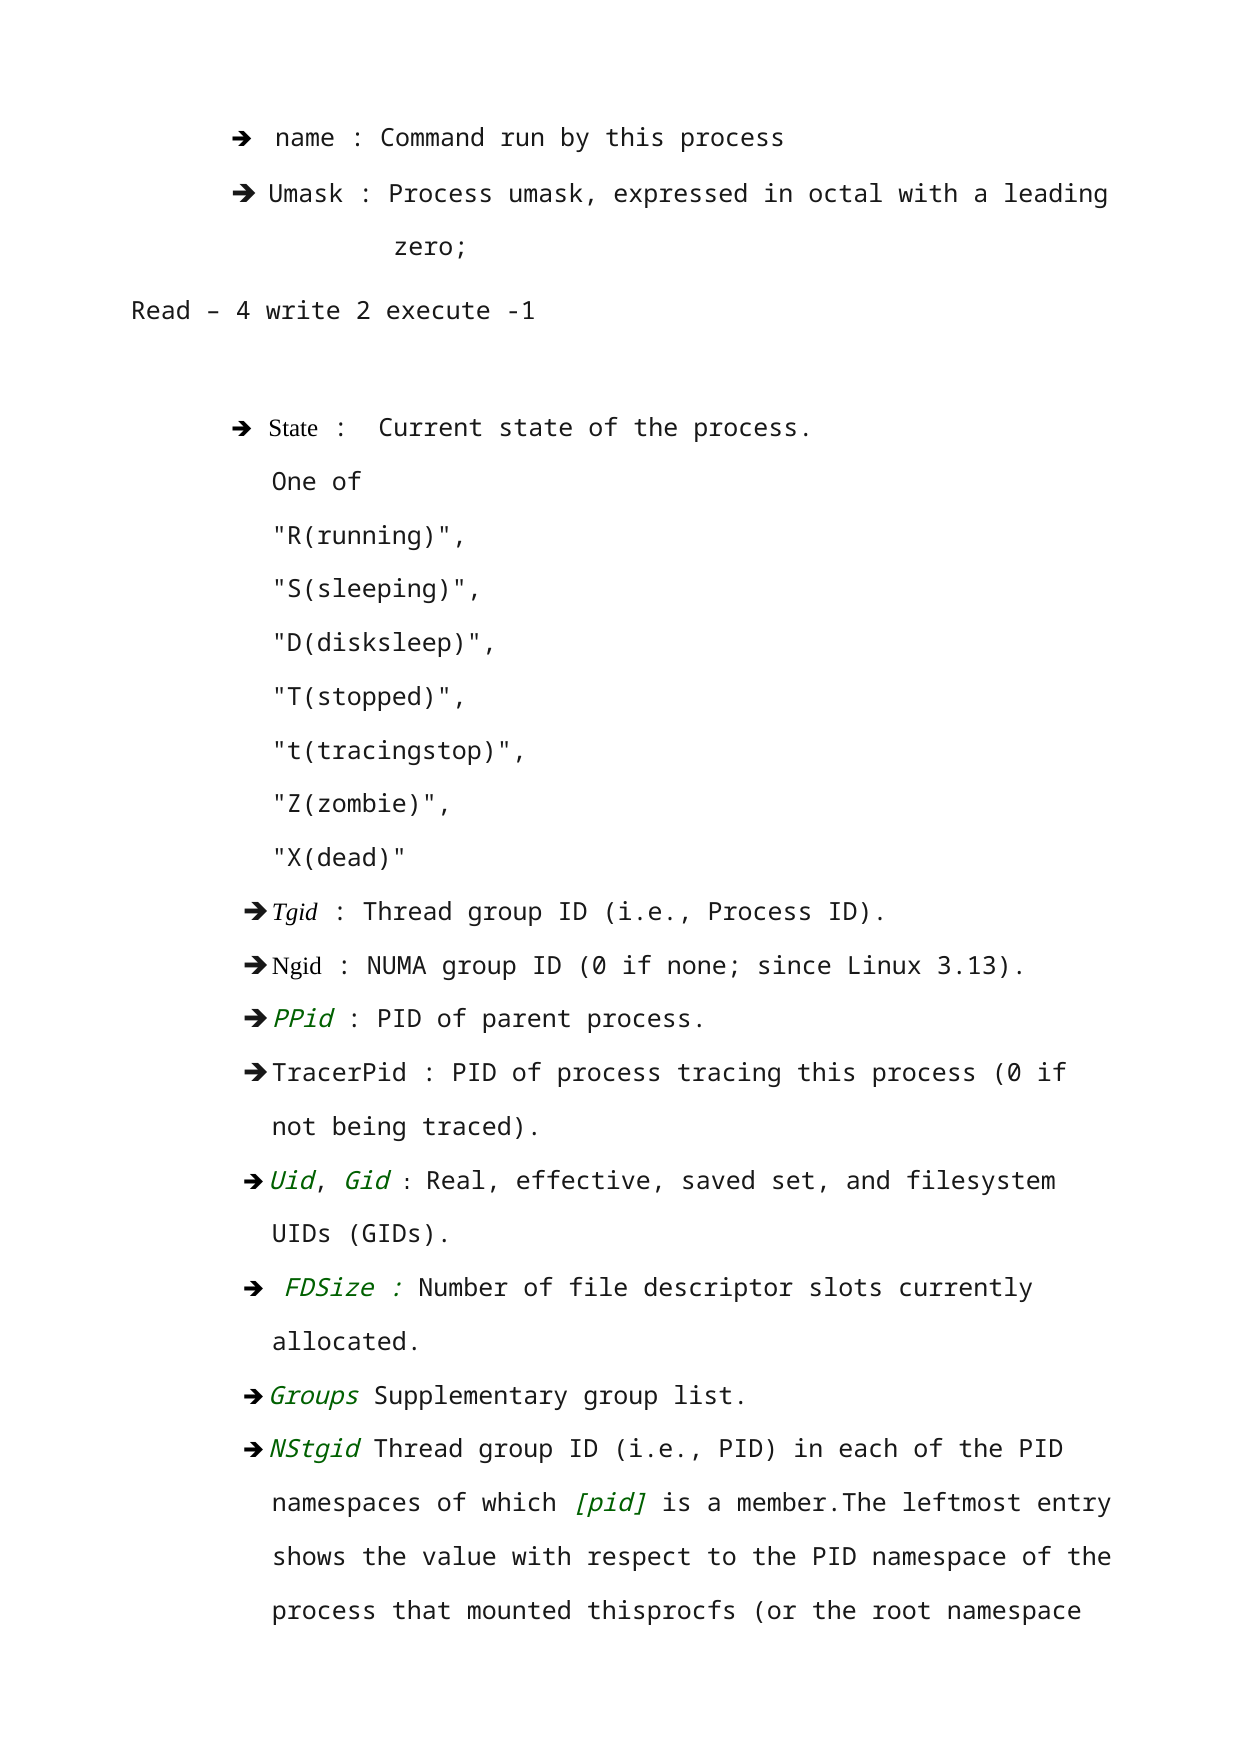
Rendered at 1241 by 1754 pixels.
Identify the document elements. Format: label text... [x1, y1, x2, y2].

list "t(tracingstop)", [242, 732, 1122, 766]
list TracerPid : PID of process tracing this process (0 if not being traced). [242, 1055, 1122, 1143]
list Tgid : Thread group ID (i.e., Process ID). [242, 893, 1122, 928]
list FDSize : Number of file descriptor slots currently allocated. [242, 1270, 1122, 1358]
list Uid, Gid : Real, effective, saved set, and filesystem UIDs (GIDs). [242, 1162, 1122, 1250]
list State : Current state of the process. [231, 410, 1122, 444]
list PPid : PID of parent process. [242, 1001, 1122, 1035]
list Groups Supplementary group list. [242, 1377, 1122, 1411]
text Read – 4 write 2 execute -1 [131, 292, 1122, 327]
list "S(sleeping)", [242, 571, 1122, 605]
list "Z(zombie)", [242, 786, 1122, 820]
list name : Command run by this process [231, 118, 1122, 154]
list Umask : Process umask, expressed in octal with a leading [231, 175, 1122, 209]
list Ngid : NUMA group ID (0 if none; since Linux 3.13). [242, 947, 1122, 981]
list "X(dead)" [242, 840, 1122, 874]
list "D(disksleep)", [242, 625, 1122, 659]
text zero; [131, 229, 1122, 263]
list One of [242, 463, 1122, 498]
list "T(stopped)", [242, 678, 1122, 713]
list "R(running)", [242, 517, 1122, 551]
list NStgid Thread group ID (i.e., PID) in each of the PID namespaces of which [pid] is a member.The leftmost entry shows the value with respect to the PID namespace of the process that mounted thisprocfs (or the root namespace [242, 1431, 1122, 1626]
